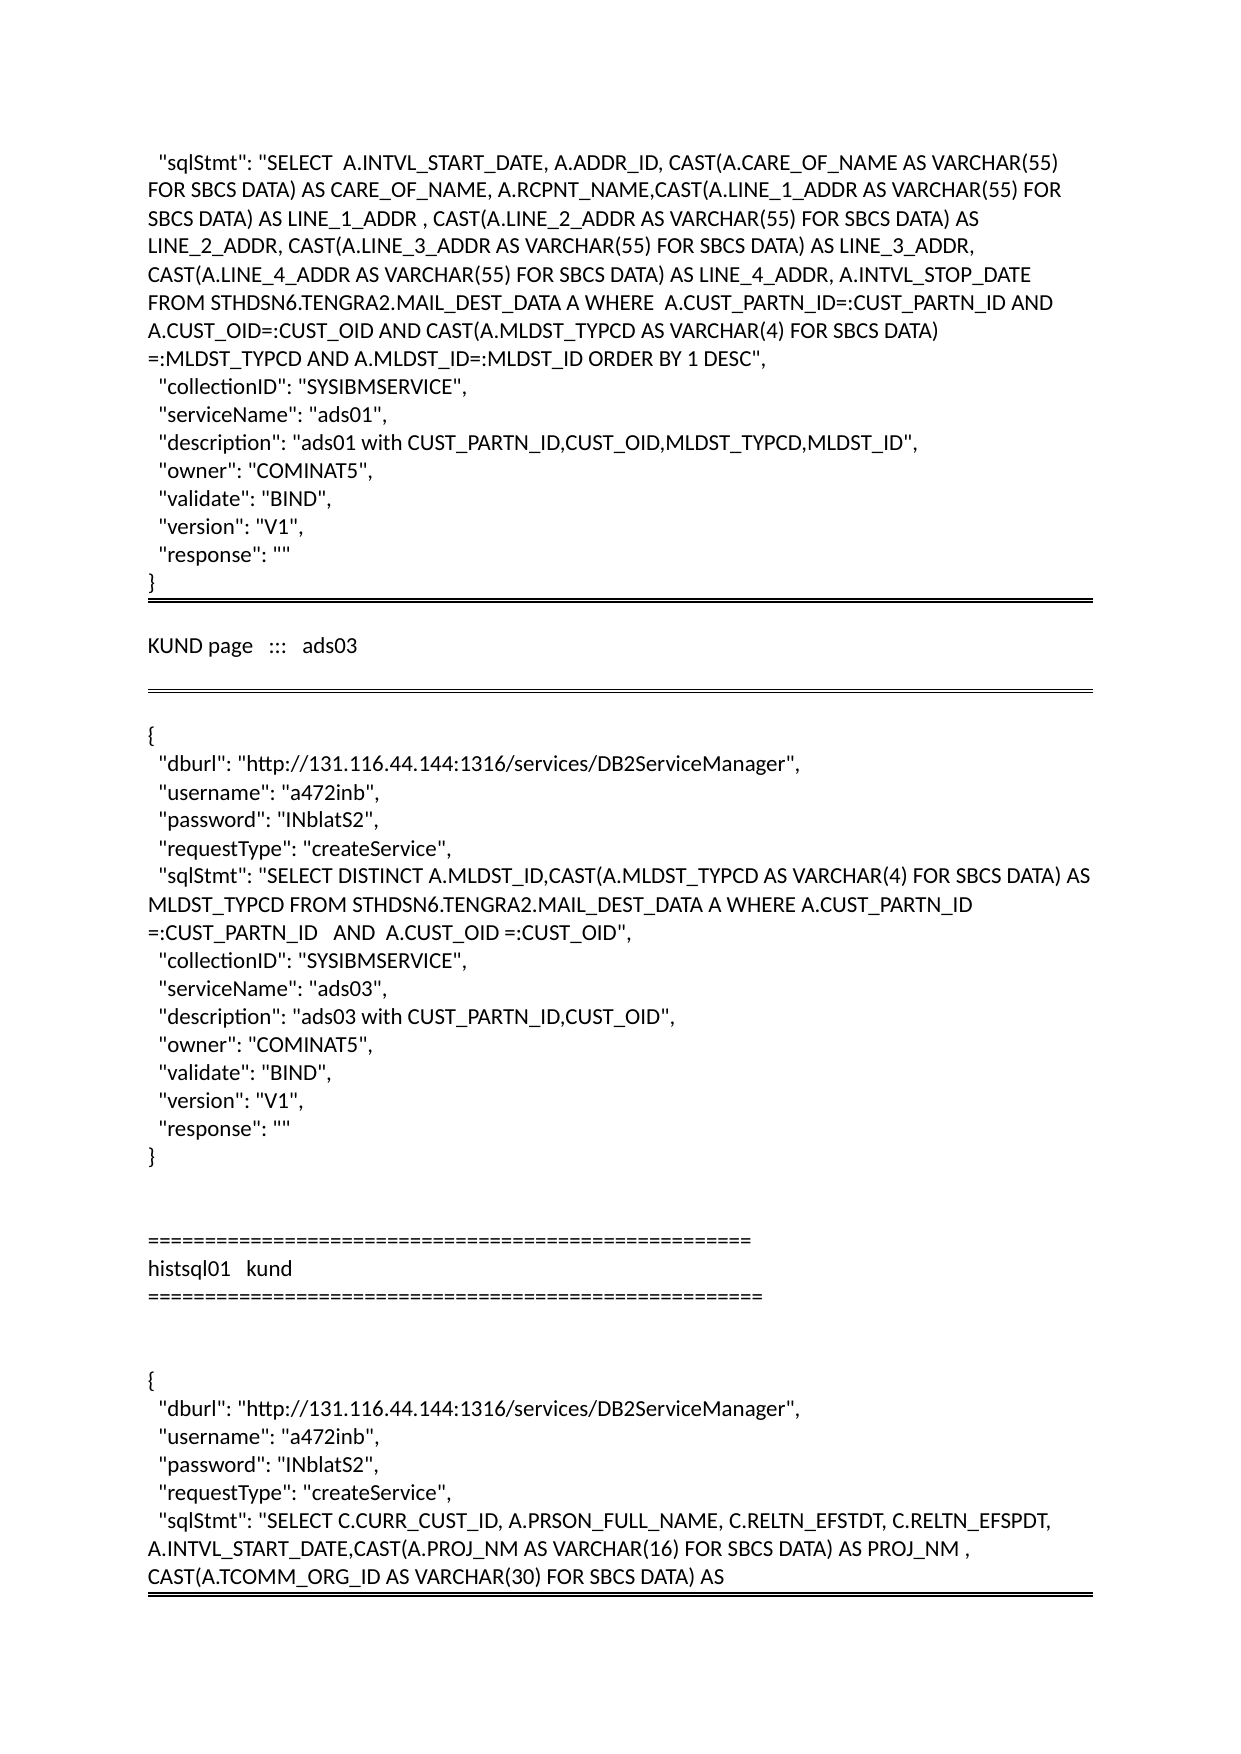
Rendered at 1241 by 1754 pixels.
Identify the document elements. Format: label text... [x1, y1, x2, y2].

text "username": "a472inb", [148, 778, 1093, 806]
text "requestType": "createService", [148, 1478, 1093, 1506]
text "description": "ads01 with CUST_PARTN_ID,CUST_OID,MLDST_TYPCD,MLDST_ID", [148, 428, 1093, 456]
text "serviceName": "ads03", [148, 974, 1093, 1002]
text "owner": "COMINAT5", [148, 1030, 1093, 1058]
text "owner": "COMINAT5", [148, 456, 1093, 484]
text "requestType": "createService", [148, 834, 1093, 862]
text { [148, 1366, 1093, 1394]
text "serviceName": "ads01", [148, 400, 1093, 428]
text KUND page ::: ads03 [148, 631, 1093, 659]
text "password": "INblatS2", [148, 806, 1093, 834]
text "sqlStmt": "SELECT A.INTVL_START_DATE, A.ADDR_ID, CAST(A.CARE_OF_NAME AS VARCHAR(55) FOR SBCS DATA) AS CARE_OF_NAME, A.RCPNT_NAME,CAST(A.LINE_1_ADDR AS VARCHAR(55) FOR SBCS DATA) AS LINE_1_ADDR , CAST(A.LINE_2_ADDR AS VARCHAR(55) FOR SBCS DATA) AS LINE_2_ADDR, CAST(A.LINE_3_ADDR AS VARCHAR(55) FOR SBCS DATA) AS LINE_3_ADDR, CAST(A.LINE_4_ADDR AS VARCHAR(55) FOR SBCS DATA) AS LINE_4_ADDR, A.INTVL_STOP_DATE FROM STHDSN6.TENGRA2.MAIL_DEST_DATA A WHERE A.CUST_PARTN_ID=:CUST_PARTN_ID AND A.CUST_OID=:CUST_OID AND CAST(A.MLDST_TYPCD AS VARCHAR(4) FOR SBCS DATA) =:MLDST_TYPCD AND A.MLDST_ID=:MLDST_ID ORDER BY 1 DESC", [148, 148, 1093, 372]
text "collectionID": "SYSIBMSERVICE", [148, 372, 1093, 400]
text "username": "a472inb", [148, 1422, 1093, 1450]
text "version": "V1", [148, 512, 1093, 540]
text ====================================================== [148, 1282, 1093, 1310]
text histsql01 kund [148, 1254, 1093, 1282]
text "description": "ads03 with CUST_PARTN_ID,CUST_OID", [148, 1002, 1093, 1030]
text "response": "" [148, 1114, 1093, 1142]
text { [148, 722, 1093, 749]
text } [148, 1142, 1093, 1170]
text "dburl": "http://131.116.44.144:1316/services/DB2ServiceManager", [148, 1394, 1093, 1422]
text } [148, 568, 1093, 598]
text "dburl": "http://131.116.44.144:1316/services/DB2ServiceManager", [148, 749, 1093, 778]
text "collectionID": "SYSIBMSERVICE", [148, 946, 1093, 974]
text ===================================================== [148, 1226, 1093, 1254]
text "response": "" [148, 540, 1093, 568]
text "validate": "BIND", [148, 484, 1093, 512]
text "sqlStmt": "SELECT C.CURR_CUST_ID, A.PRSON_FULL_NAME, C.RELTN_EFSTDT, C.RELTN_EFSPDT, A.INTVL_START_DATE,CAST(A.PROJ_NM AS VARCHAR(16) FOR SBCS DATA) AS PROJ_NM , CAST(A.TCOMM_ORG_ID AS VARCHAR(30) FOR SBCS DATA) AS [148, 1506, 1093, 1592]
text "validate": "BIND", [148, 1058, 1093, 1086]
text "password": "INblatS2", [148, 1450, 1093, 1478]
text "version": "V1", [148, 1086, 1093, 1114]
text "sqlStmt": "SELECT DISTINCT A.MLDST_ID,CAST(A.MLDST_TYPCD AS VARCHAR(4) FOR SBCS DATA) AS MLDST_TYPCD FROM STHDSN6.TENGRA2.MAIL_DEST_DATA A WHERE A.CUST_PARTN_ID =:CUST_PARTN_ID AND A.CUST_OID =:CUST_OID", [148, 862, 1093, 946]
